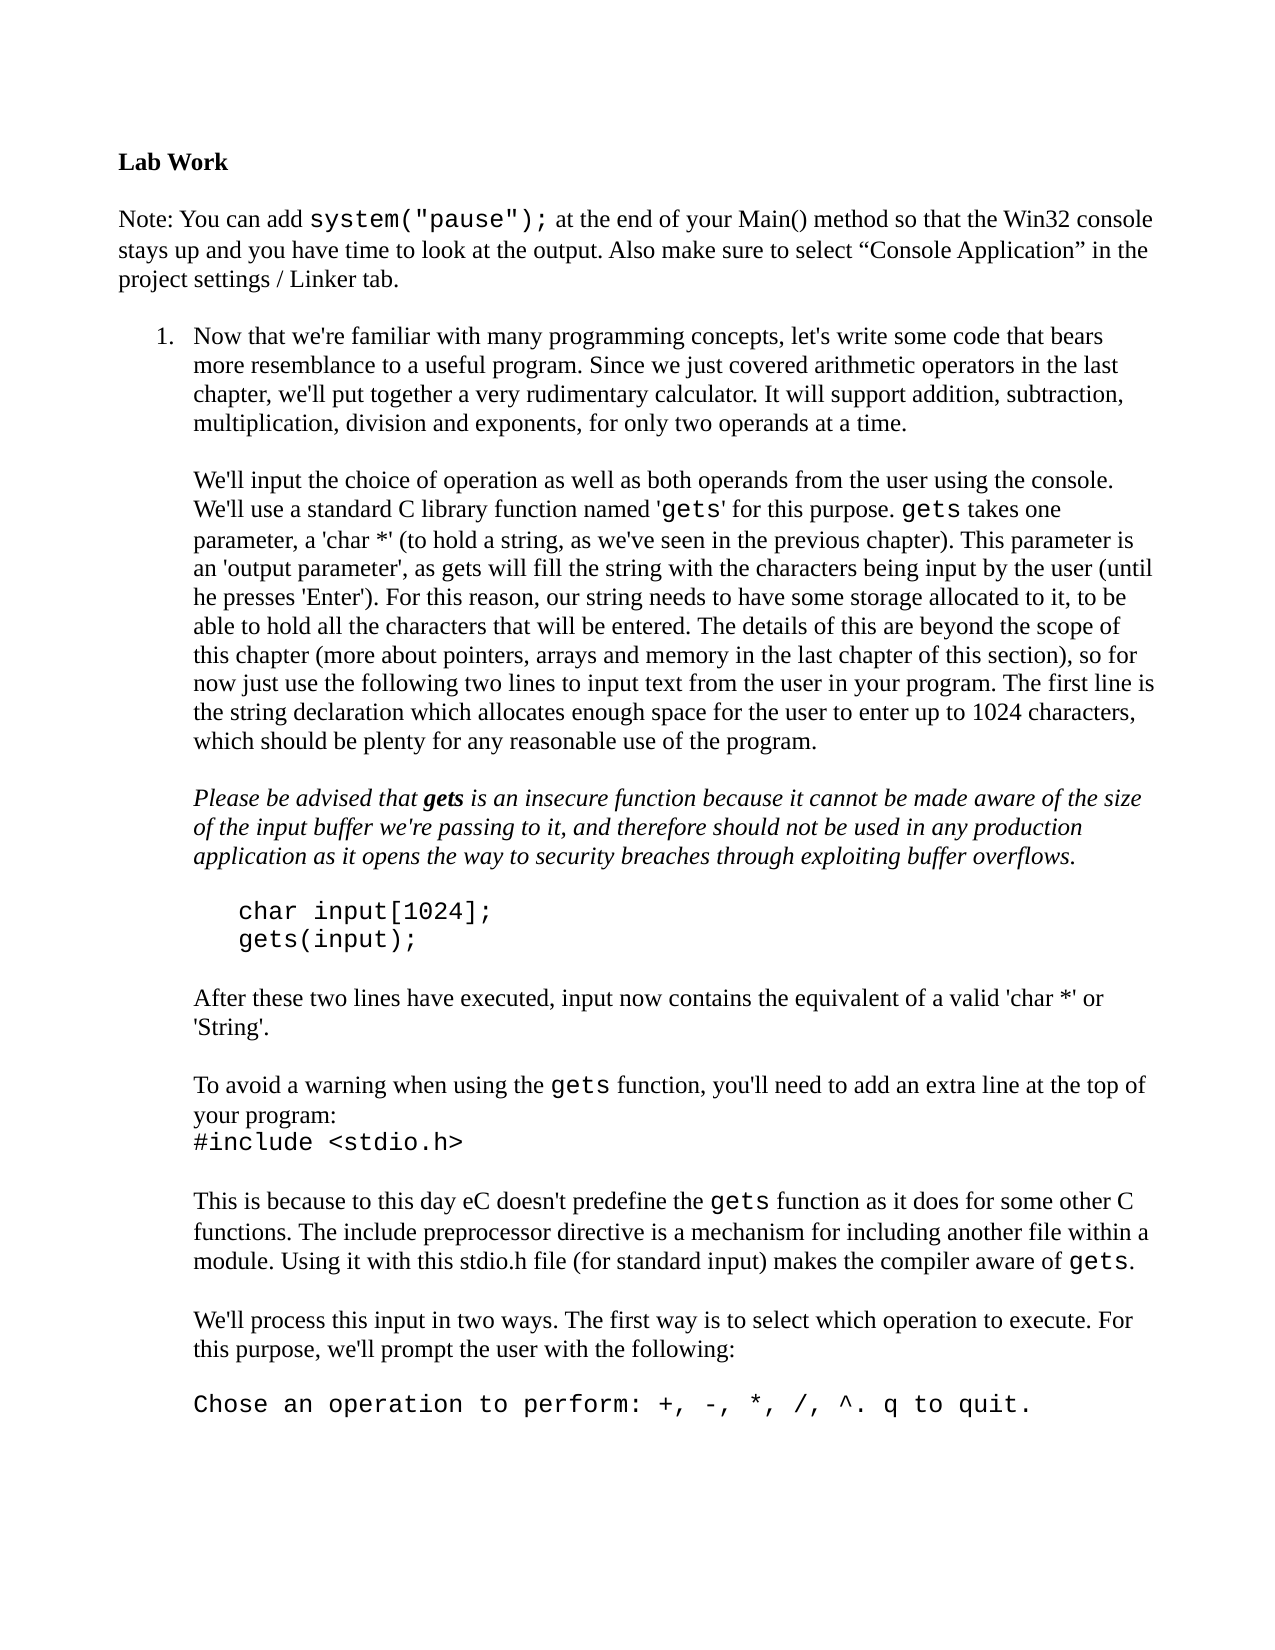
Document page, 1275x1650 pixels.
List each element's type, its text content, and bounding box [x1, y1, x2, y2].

list Now that we're familiar with many programming concepts, let's write some code that bears more resemblance to a useful program. Since we just covered arithmetic operators in the last chapter, we'll put together a very rudimentary calculator. It will support addition, subtraction, multiplication, division and exponents, for only two operands at a time. We'll input the choice of operation as well as both operands from the user using the console. We'll use a standard C library function named 'gets' for this purpose. gets takes one parameter, a 'char *' (to hold a string, as we've seen in the previous chapter). This parameter is an 'output parameter', as gets will fill the string with the characters being input by the user (until he presses 'Enter'). For this reason, our string needs to have some storage allocated to it, to be able to hold all the characters that will be entered. The details of this are beyond the scope of this chapter (more about pointers, arrays and memory in the last chapter of this section), so for now just use the following two lines to input text from the user in your program. The first line is the string declaration which allocates enough space for the user to enter up to 1024 characters, which should be plenty for any reasonable use of the program. Please be advised that gets is an insecure function because it cannot be made aware of the size of the input buffer we're passing to it, and therefore should not be used in any production application as it opens the way to security breaches through exploiting buffer overflows. char input[1024]; gets(input); After these two lines have executed, input now contains the equivalent of a valid 'char *' or 'String'. To avoid a warning when using the gets function, you'll need to add an extra line at the top of your program: #include <stdio.h> This is because to this day eC doesn't predefine the gets function as it does for some other C functions. The include preprocessor directive is a mechanism for including another file within a module. Using it with this stdio.h file (for standard input) makes the compiler aware of gets. We'll process this input in two ways. The first way is to select which operation to execute. For this purpose, we'll prompt the user with the following: Chose an operation to perform: +, -, *, /, ^. q to quit. [156, 321, 1157, 1506]
text Lab Work Note: You can add system("pause"); at the end of your Main() method so that the Win32 console stays up and you have time to look at the output. Also make sure to select “Console Application” in the project settings / Linker tab. [118, 147, 1157, 293]
